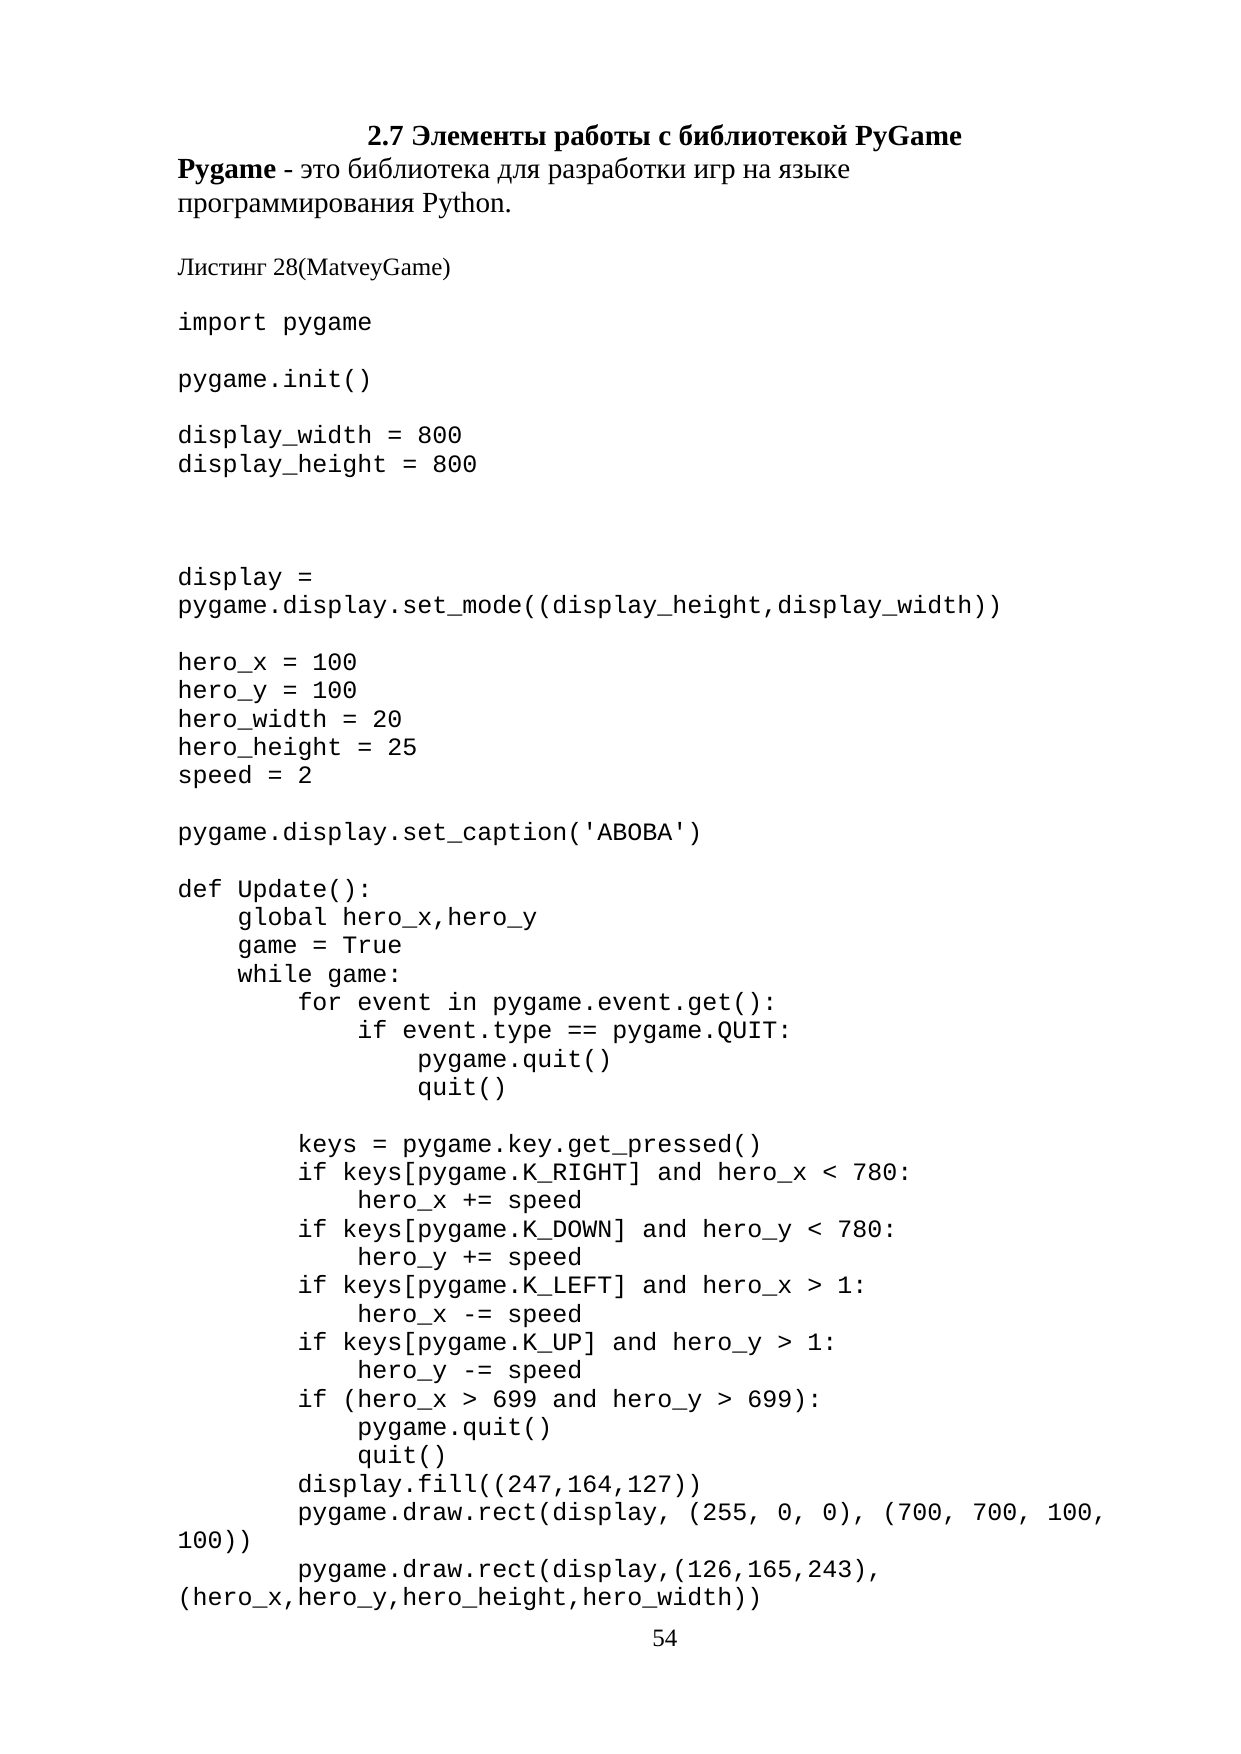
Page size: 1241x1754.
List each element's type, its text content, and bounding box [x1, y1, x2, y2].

text while game: [177, 961, 1152, 990]
text if keys[pygame.K_UP] and hero_y > 1: [177, 1330, 1152, 1358]
text def Update(): [177, 876, 1152, 905]
text quit() [177, 1075, 1152, 1103]
text hero_y = 100 [177, 678, 1152, 706]
text Листинг 28(MatveyGame) [177, 252, 1152, 281]
text hero_x -= speed [177, 1301, 1152, 1330]
text if event.type == pygame.QUIT: [177, 1018, 1152, 1046]
text pygame.draw.rect(display,(126,165,243),(hero_x,hero_y,hero_height,hero_width)) [177, 1556, 1152, 1613]
text hero_height = 25 [177, 735, 1152, 763]
text for event in pygame.event.get(): [177, 990, 1152, 1018]
text game = True [177, 933, 1152, 961]
text pygame.draw.rect(display, (255, 0, 0), (700, 700, 100, 100)) [177, 1500, 1152, 1556]
text pygame.quit() [177, 1415, 1152, 1443]
text if keys[pygame.K_DOWN] and hero_y < 780: [177, 1216, 1152, 1245]
text pygame.quit() [177, 1046, 1152, 1075]
text import pygame [177, 310, 1152, 338]
text hero_y += speed [177, 1245, 1152, 1273]
text if keys[pygame.K_LEFT] and hero_x > 1: [177, 1273, 1152, 1301]
subtitle 2.7 Элементы работы с библиотекой PyGame [177, 118, 1152, 152]
text display_height = 800 [177, 451, 1152, 480]
text quit() [177, 1443, 1152, 1471]
text Pygame - это библиотека для разработки игр на языке программирования Python. [177, 152, 1152, 219]
text keys = pygame.key.get_pressed() [177, 1131, 1152, 1160]
text display.fill((247,164,127)) [177, 1471, 1152, 1500]
text if keys[pygame.K_RIGHT] and hero_x < 780: [177, 1160, 1152, 1188]
text global hero_x,hero_y [177, 905, 1152, 933]
text display_width = 800 [177, 423, 1152, 451]
text display = pygame.display.set_mode((display_height,display_width)) [177, 565, 1152, 621]
text hero_y -= speed [177, 1358, 1152, 1386]
text pygame.display.set_caption('ABOBA') [177, 820, 1152, 848]
text hero_width = 20 [177, 706, 1152, 735]
text pygame.init() [177, 366, 1152, 395]
text hero_x = 100 [177, 650, 1152, 678]
text hero_x += speed [177, 1188, 1152, 1216]
text if (hero_x > 699 and hero_y > 699): [177, 1386, 1152, 1415]
text speed = 2 [177, 763, 1152, 791]
